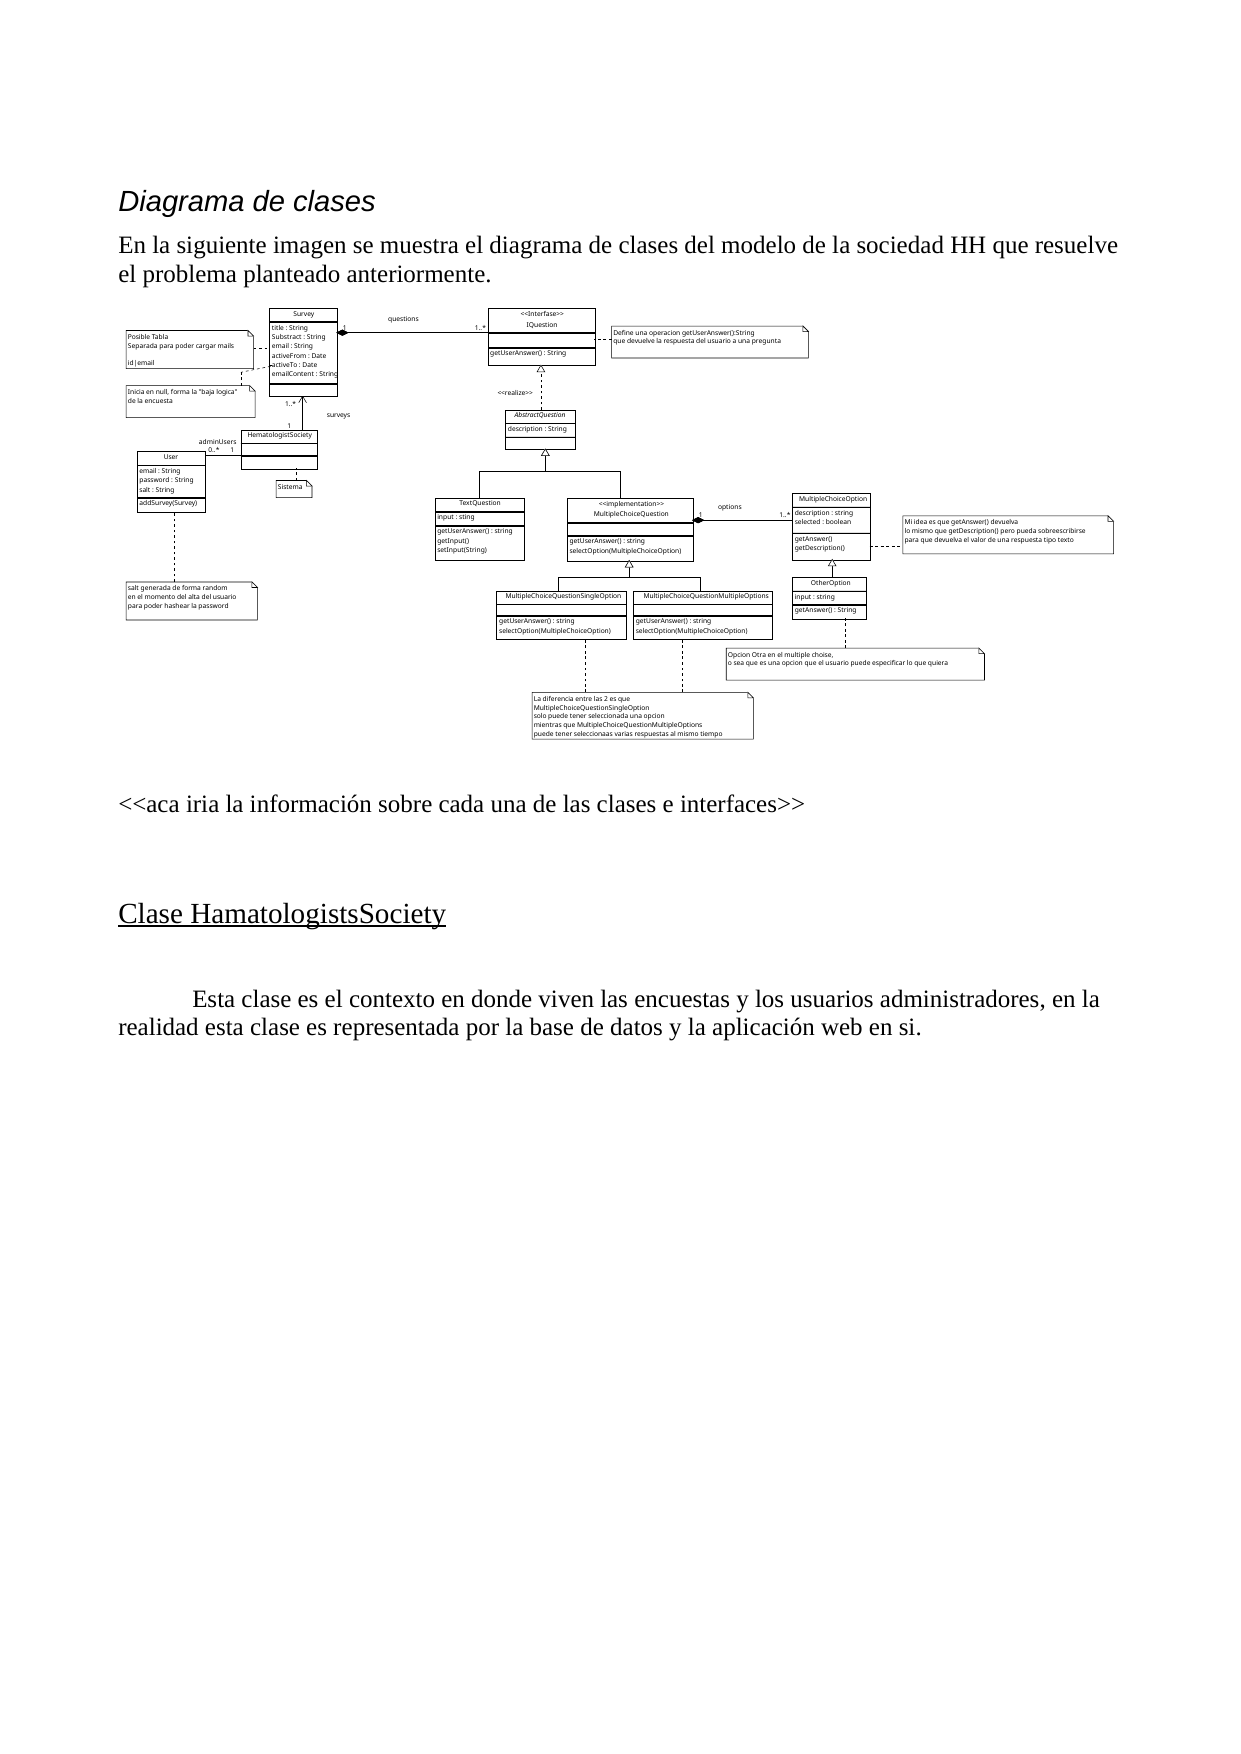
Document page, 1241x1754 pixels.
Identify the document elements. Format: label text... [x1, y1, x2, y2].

subtitle Diagrama de clases [118, 184, 1122, 218]
text <<aca iria la información sobre cada una de las clases e interfaces>> [118, 789, 1122, 818]
text Esta clase es el contexto en donde viven las encuestas y los usuarios administradores, en la realidad esta clase es representada por la base de datos y la aplicación web en si. [118, 984, 1122, 1041]
subtitle Clase HamatologistsSociety [118, 896, 1122, 930]
text En la siguiente imagen se muestra el diagrama de clases del modelo de la sociedad HH que resuelve el problema planteado anteriormente. [118, 230, 1122, 288]
